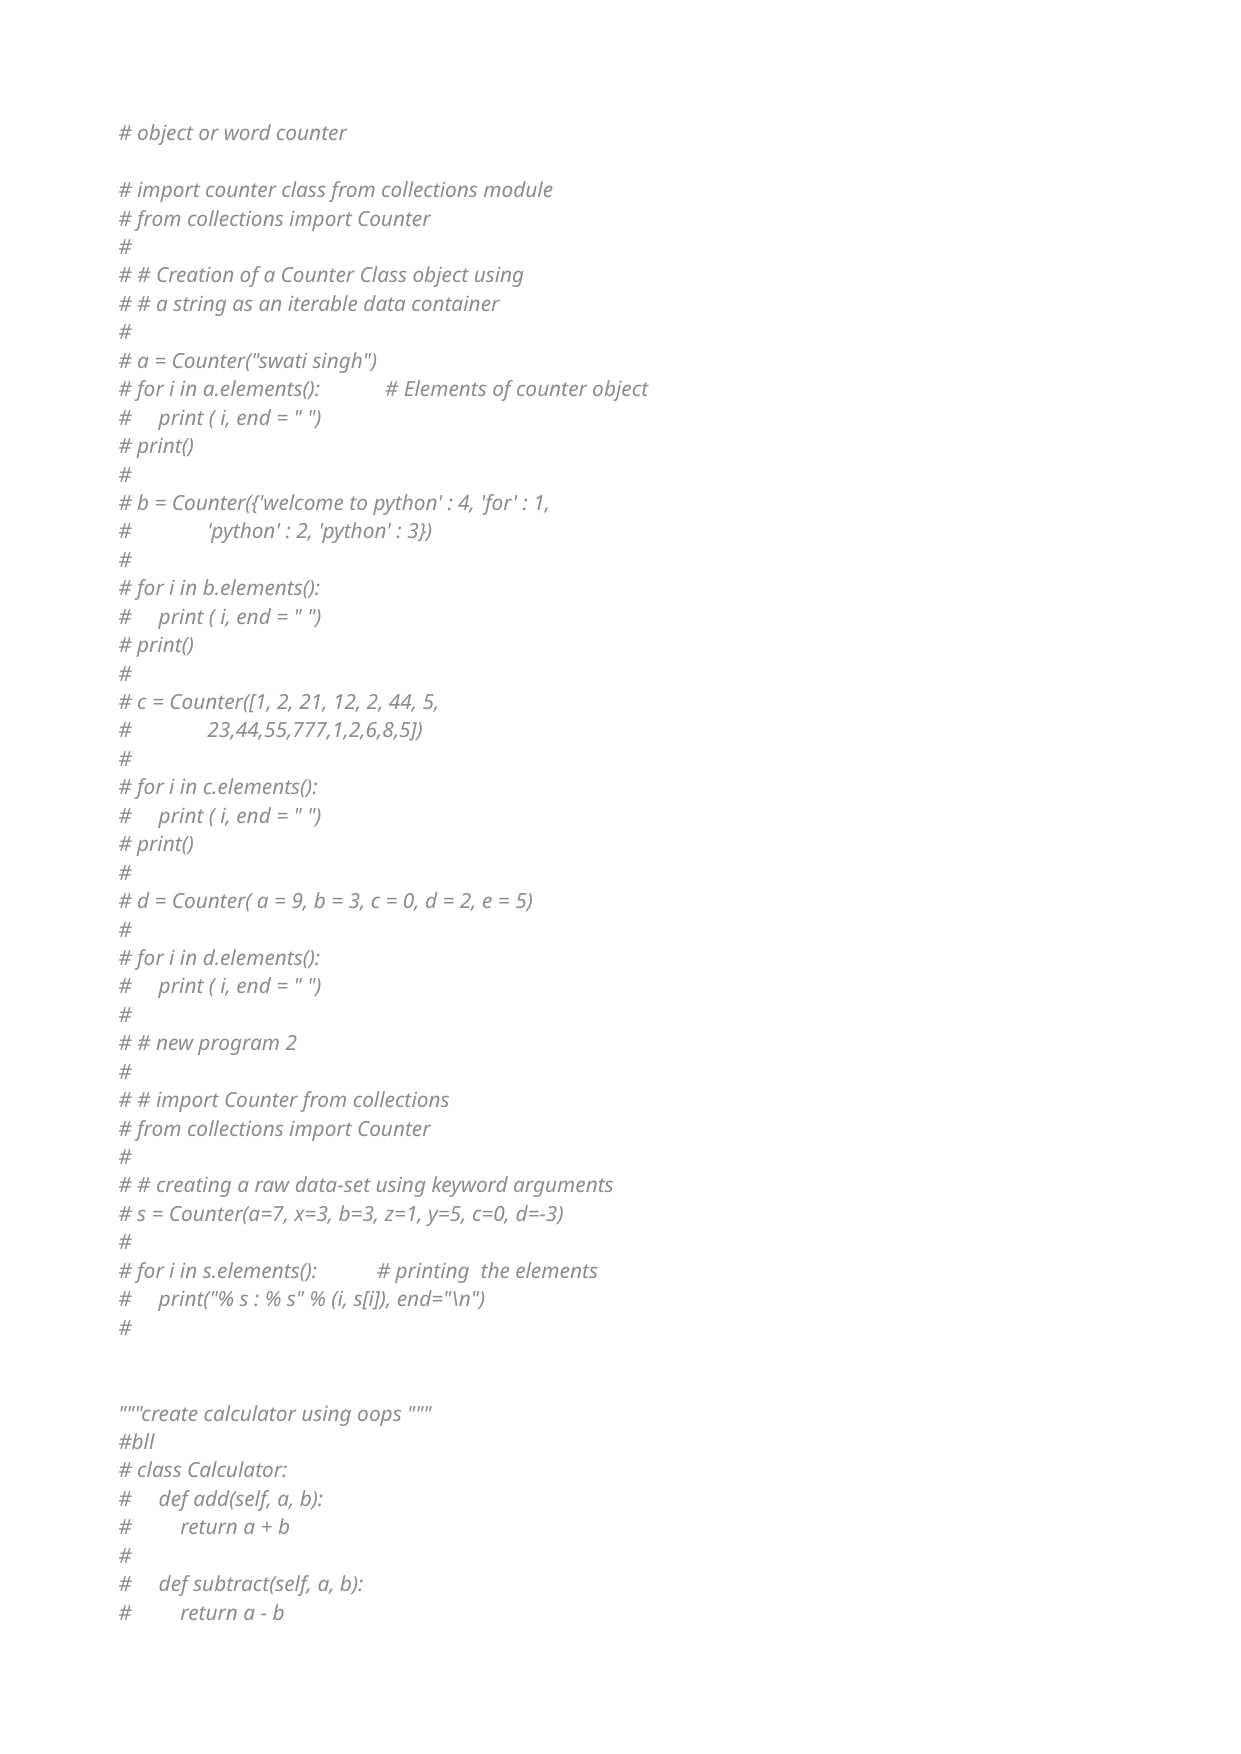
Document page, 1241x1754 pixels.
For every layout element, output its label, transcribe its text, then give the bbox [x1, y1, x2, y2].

text # object or word counter # import counter class from collections module # from collections import Counter # # # Creation of a Counter Class object using # # a string as an iterable data container # # a = Counter("swati singh") # for i in a.elements(): # Elements of counter object # print ( i, end = " ") # print() # # b = Counter({'welcome to python' : 4, 'for' : 1, # 'python' : 2, 'python' : 3}) # # for i in b.elements(): # print ( i, end = " ") # print() # # c = Counter([1, 2, 21, 12, 2, 44, 5, # 23,44,55,777,1,2,6,8,5]) # # for i in c.elements(): # print ( i, end = " ") # print() # # d = Counter( a = 9, b = 3, c = 0, d = 2, e = 5) # # for i in d.elements(): # print ( i, end = " ") # # # new program 2 # # # import Counter from collections # from collections import Counter # # # creating a raw data-set using keyword arguments # s = Counter(a=7, x=3, b=3, z=1, y=5, c=0, d=-3) # # for i in s.elements(): # printing the elements # print("% s : % s" % (i, s[i]), end="\n") # """create calculator using oops """ #bll # class Calculator: # def add(self, a, b): # return a + b # # def subtract(self, a, b): # return a - b [118, 118, 1122, 1626]
